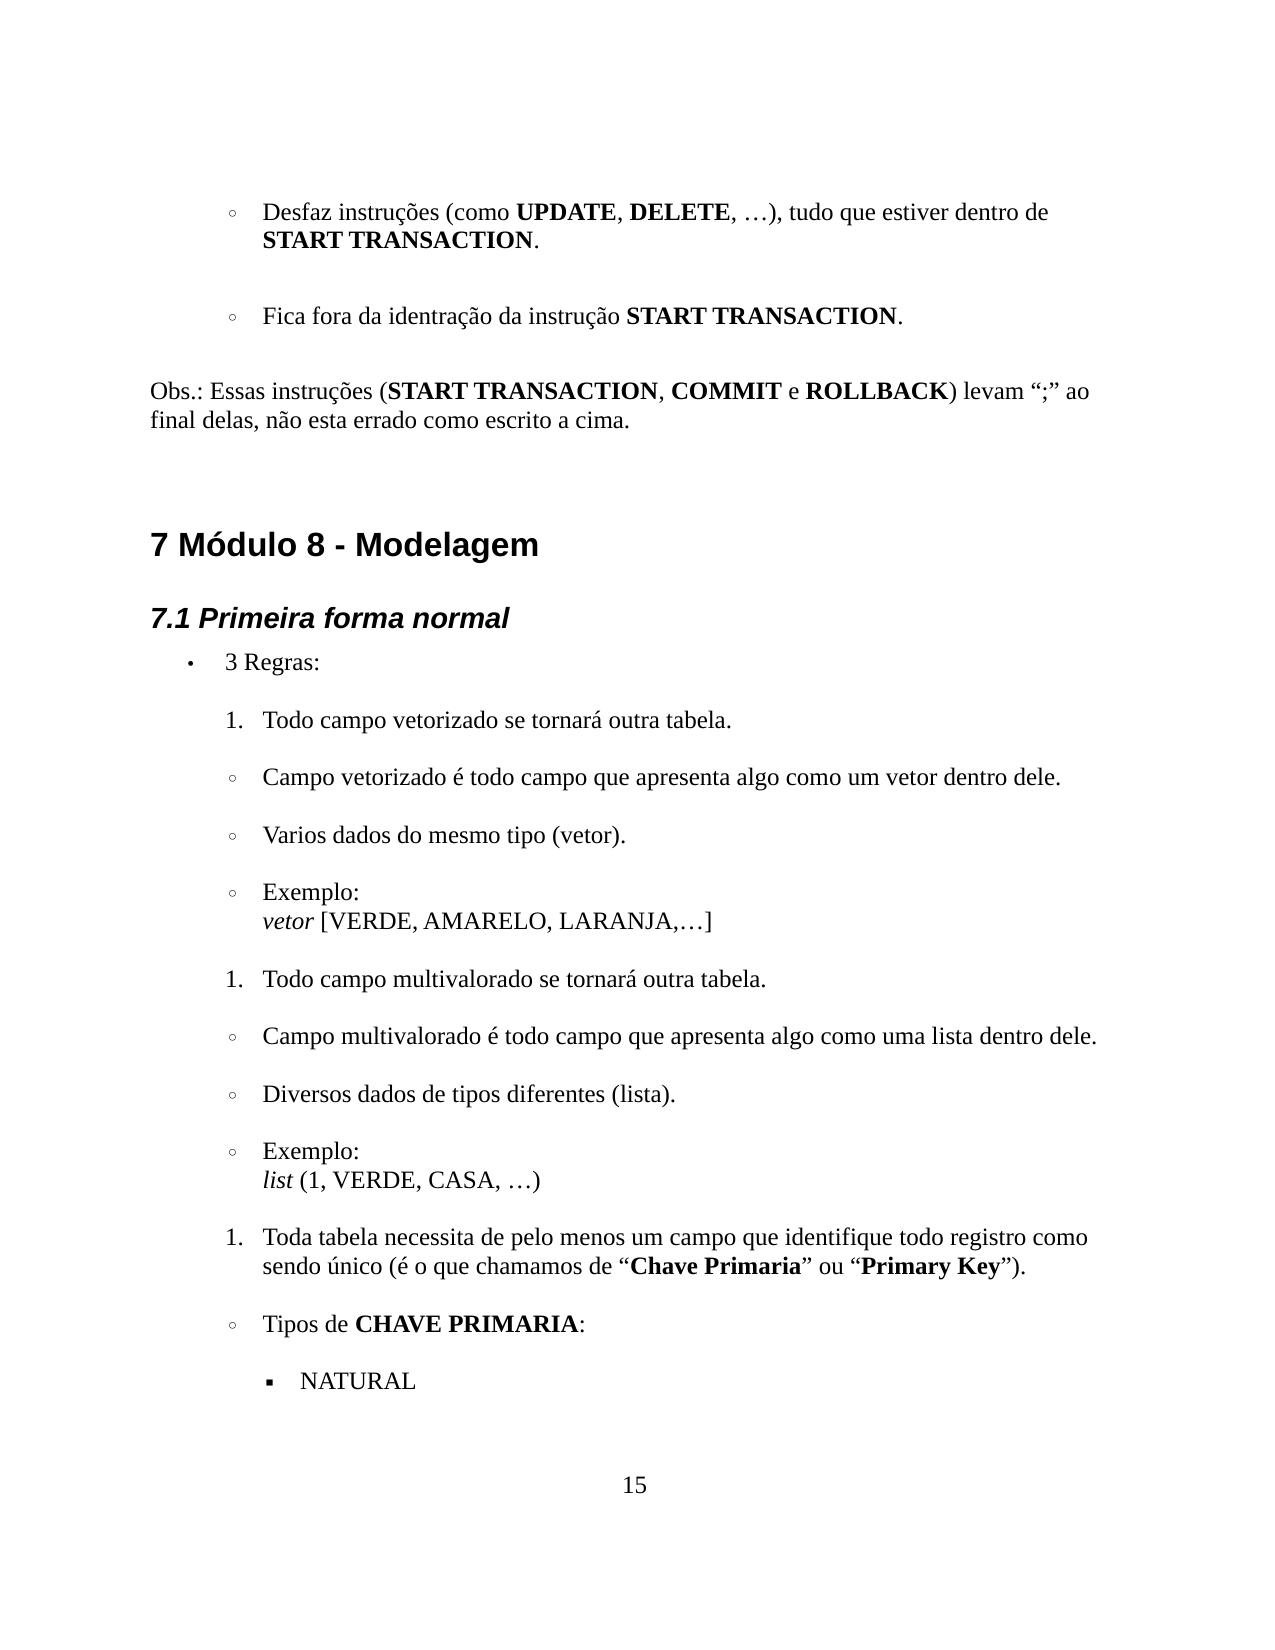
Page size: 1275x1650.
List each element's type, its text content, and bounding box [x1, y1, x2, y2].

list Fica fora da identração da instrução START TRANSACTION. [225, 301, 1125, 358]
list [225, 150, 1125, 179]
subtitle 7.1 Primeira forma normal [150, 601, 1125, 635]
list Toda tabela necessita de pelo menos um campo que identifique todo registro como sendo único (é o que chamamos de “Chave Primaria” ou “Primary Key”). [225, 1222, 1125, 1309]
list 3 Regras: [187, 647, 1125, 705]
subtitle 7 Módulo 8 - Modelagem [150, 525, 1125, 564]
list Campo multivalorado é todo campo que apresenta algo como uma lista dentro dele. [225, 1021, 1125, 1079]
list Exemplo: list (1, VERDE, CASA, …) [225, 1136, 1125, 1222]
list Todo campo vetorizado se tornará outra tabela. [225, 705, 1125, 762]
text Obs.: Essas instruções (START TRANSACTION, COMMIT e ROLLBACK) levam “;” ao final delas, não esta errado como escrito a cima. [150, 376, 1125, 462]
list Todo campo multivalorado se tornará outra tabela. [225, 964, 1125, 1021]
list Desfaz instruções (como UPDATE, DELETE, …), tudo que estiver dentro de START TRANSACTION. [225, 197, 1125, 283]
list Diversos dados de tipos diferentes (lista). [225, 1079, 1125, 1136]
list Exemplo: vetor [VERDE, AMARELO, LARANJA,…] [225, 877, 1125, 964]
list Campo vetorizado é todo campo que apresenta algo como um vetor dentro dele. [225, 762, 1125, 820]
list Varios dados do mesmo tipo (vetor). [225, 820, 1125, 877]
list NATURAL [262, 1366, 1125, 1424]
list Tipos de CHAVE PRIMARIA: [225, 1309, 1125, 1366]
